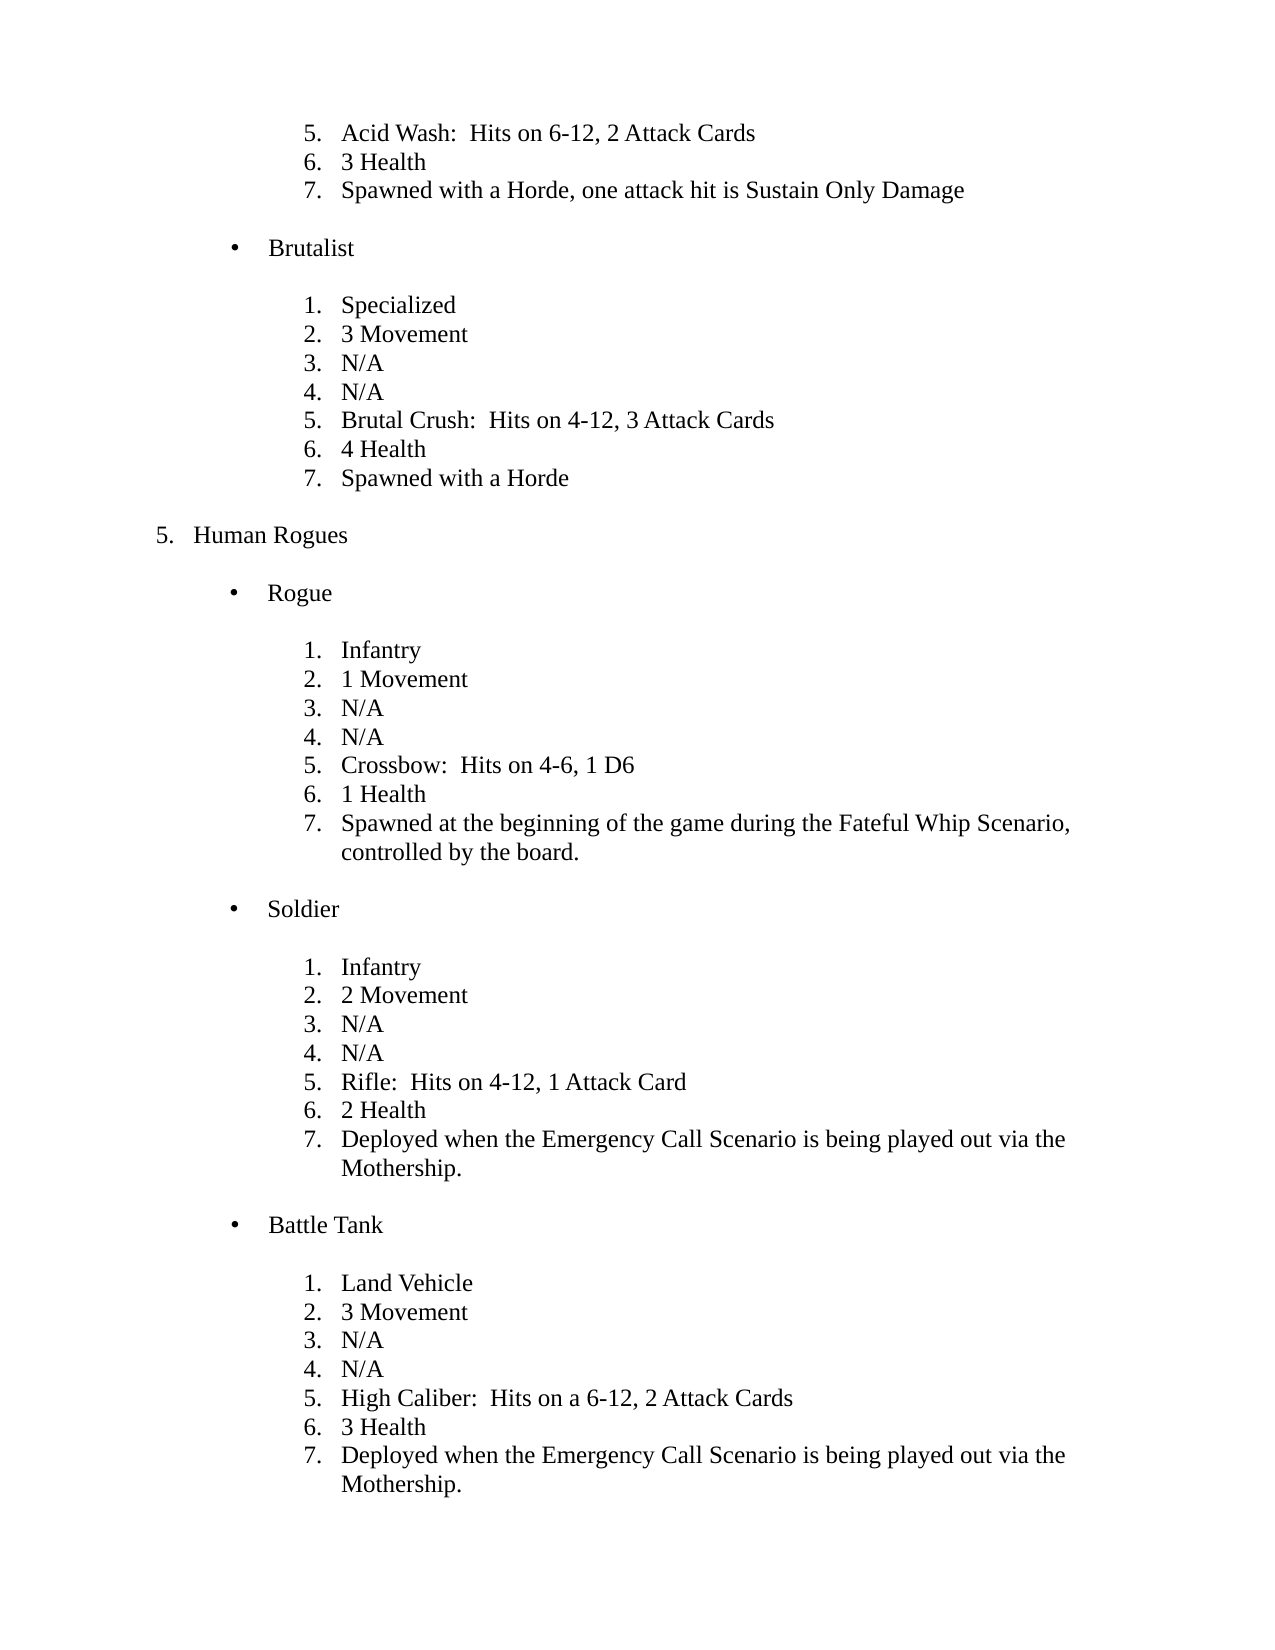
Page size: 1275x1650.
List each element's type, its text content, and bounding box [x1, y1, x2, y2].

list Crossbow: Hits on 4-6, 1 D6 [303, 751, 1157, 779]
list Deployed when the Emergency Call Scenario is being played out via the Mothership. [303, 1441, 1157, 1498]
list Acid Wash: Hits on 6-12, 2 Attack Cards [303, 118, 1157, 147]
list High Caliber: Hits on a 6-12, 2 Attack Cards [303, 1383, 1157, 1412]
list N/A [303, 1354, 1157, 1383]
list 1 Movement [303, 664, 1157, 693]
list 2 Movement [303, 981, 1157, 1009]
list 1 Health [303, 779, 1157, 808]
list N/A [303, 377, 1157, 406]
list Battle Tank [231, 1211, 1157, 1239]
list Soldier [229, 894, 1157, 923]
list Rifle: Hits on 4-12, 1 Attack Card [303, 1067, 1157, 1096]
list Deployed when the Emergency Call Scenario is being played out via the Mothership. [303, 1124, 1157, 1182]
list Human Rogues [156, 521, 1157, 549]
list Spawned with a Horde, one attack hit is Sustain Only Damage [303, 176, 1157, 204]
list Infantry [303, 952, 1157, 981]
list Land Vehicle [303, 1268, 1157, 1297]
list 3 Health [303, 1412, 1157, 1441]
list N/A [303, 348, 1157, 377]
list 3 Movement [303, 319, 1157, 348]
list 3 Movement [303, 1297, 1157, 1326]
list N/A [303, 1009, 1157, 1038]
list 3 Health [303, 147, 1157, 176]
list N/A [303, 1326, 1157, 1354]
list Brutalist [231, 233, 1157, 262]
list Rogue [229, 578, 1157, 607]
list Brutal Crush: Hits on 4-12, 3 Attack Cards [303, 406, 1157, 434]
list Spawned at the beginning of the game during the Fateful Whip Scenario, controlled by the board. [303, 808, 1157, 866]
list Specialized [303, 291, 1157, 319]
list 2 Health [303, 1096, 1157, 1124]
list N/A [303, 722, 1157, 751]
list 4 Health [303, 434, 1157, 463]
list N/A [303, 1038, 1157, 1067]
list N/A [303, 693, 1157, 722]
list Spawned with a Horde [303, 463, 1157, 492]
list Infantry [303, 636, 1157, 664]
